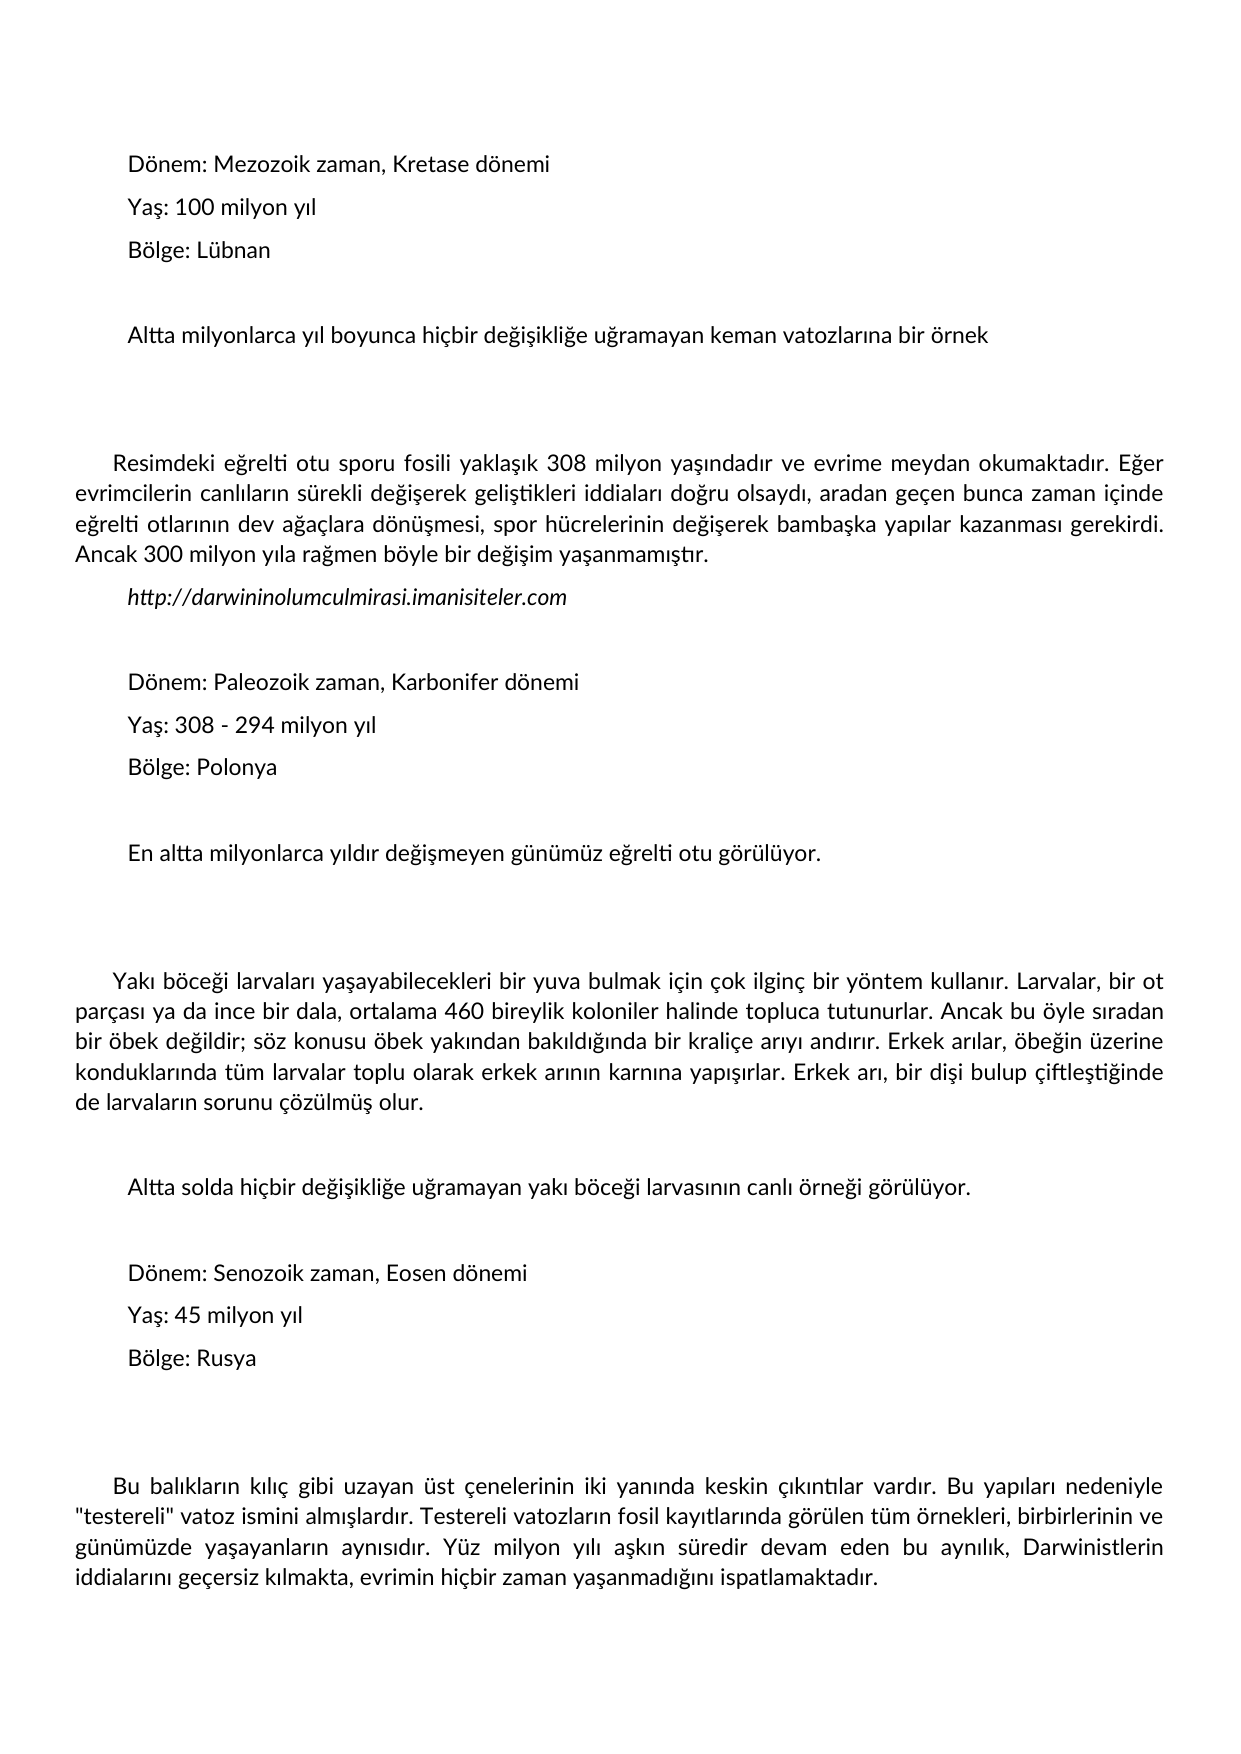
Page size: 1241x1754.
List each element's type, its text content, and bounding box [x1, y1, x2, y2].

text Resimdeki eğrelti otu sporu fosili yaklaşık 308 milyon yaşındadır ve evrime meydan okumaktadır. Eğer evrimcilerin canlıların sürekli değişerek geliştikleri iddiaları doğru olsaydı, aradan geçen bunca zaman içinde eğrelti otlarının dev ağaçlara dönüşmesi, spor hücrelerinin değişerek bambaşka yapılar kazanması gerekirdi. Ancak 300 milyon yıla rağmen böyle bir değişim yaşanmamıştır. [75, 449, 1165, 567]
text Altta milyonlarca yıl boyunca hiçbir değişikliğe uğramayan keman vatozlarına bir örnek [127, 321, 1143, 348]
text Bu balıkların kılıç gibi uzayan üst çenelerinin iki yanında keskin çıkıntılar vardır. Bu yapıları nedeniyle "testereli" vatoz ismini almışlardır. Testereli vatozların fosil kayıtlarında görülen tüm örnekleri, birbirlerinin ve günümüzde yaşayanların aynısıdır. Yüz milyon yılı aşkın süredir devam eden bu aynılık, Darwinistlerin iddialarını geçersiz kılmakta, evrimin hiçbir zaman yaşanmadığını ispatlamaktadır. [75, 1472, 1165, 1590]
text Yakı böceği larvaları yaşayabilecekleri bir yuva bulmak için çok ilginç bir yöntem kullanır. Larvalar, bir ot parçası ya da ince bir dala, ortalama 460 bireylik koloniler halinde topluca tutunurlar. Ancak bu öyle sıradan bir öbek değildir; söz konusu öbek yakından bakıldığında bir kraliçe arıyı andırır. Erkek arılar, öbeğin üzerine konduklarında tüm larvalar toplu olarak erkek arının karnına yapışırlar. Erkek arı, bir dişi bulup çiftleştiğinde de larvaların sorunu çözülmüş olur. [75, 967, 1165, 1115]
text Bölge: Polonya [127, 753, 1143, 781]
text Bölge: Rusya [127, 1344, 1143, 1371]
text Yaş: 45 milyon yıl [127, 1301, 1143, 1328]
text Altta solda hiçbir değişikliğe uğramayan yakı böceği larvasının canlı örneği görülüyor. [127, 1173, 1143, 1200]
text http://darwininolumculmirasi.imanisiteler.com [127, 582, 1143, 610]
text Dönem: Mezozoik zaman, Kretase dönemi [127, 150, 1143, 177]
text Yaş: 100 milyon yıl [127, 193, 1143, 220]
text Yaş: 308 - 294 milyon yıl [127, 710, 1143, 738]
text Dönem: Senozoik zaman, Eosen dönemi [127, 1258, 1143, 1286]
text Dönem: Paleozoik zaman, Karbonifer dönemi [127, 668, 1143, 695]
text En altta milyonlarca yıldır değişmeyen günümüz eğrelti otu görülüyor. [127, 838, 1143, 866]
text Bölge: Lübnan [127, 235, 1143, 263]
